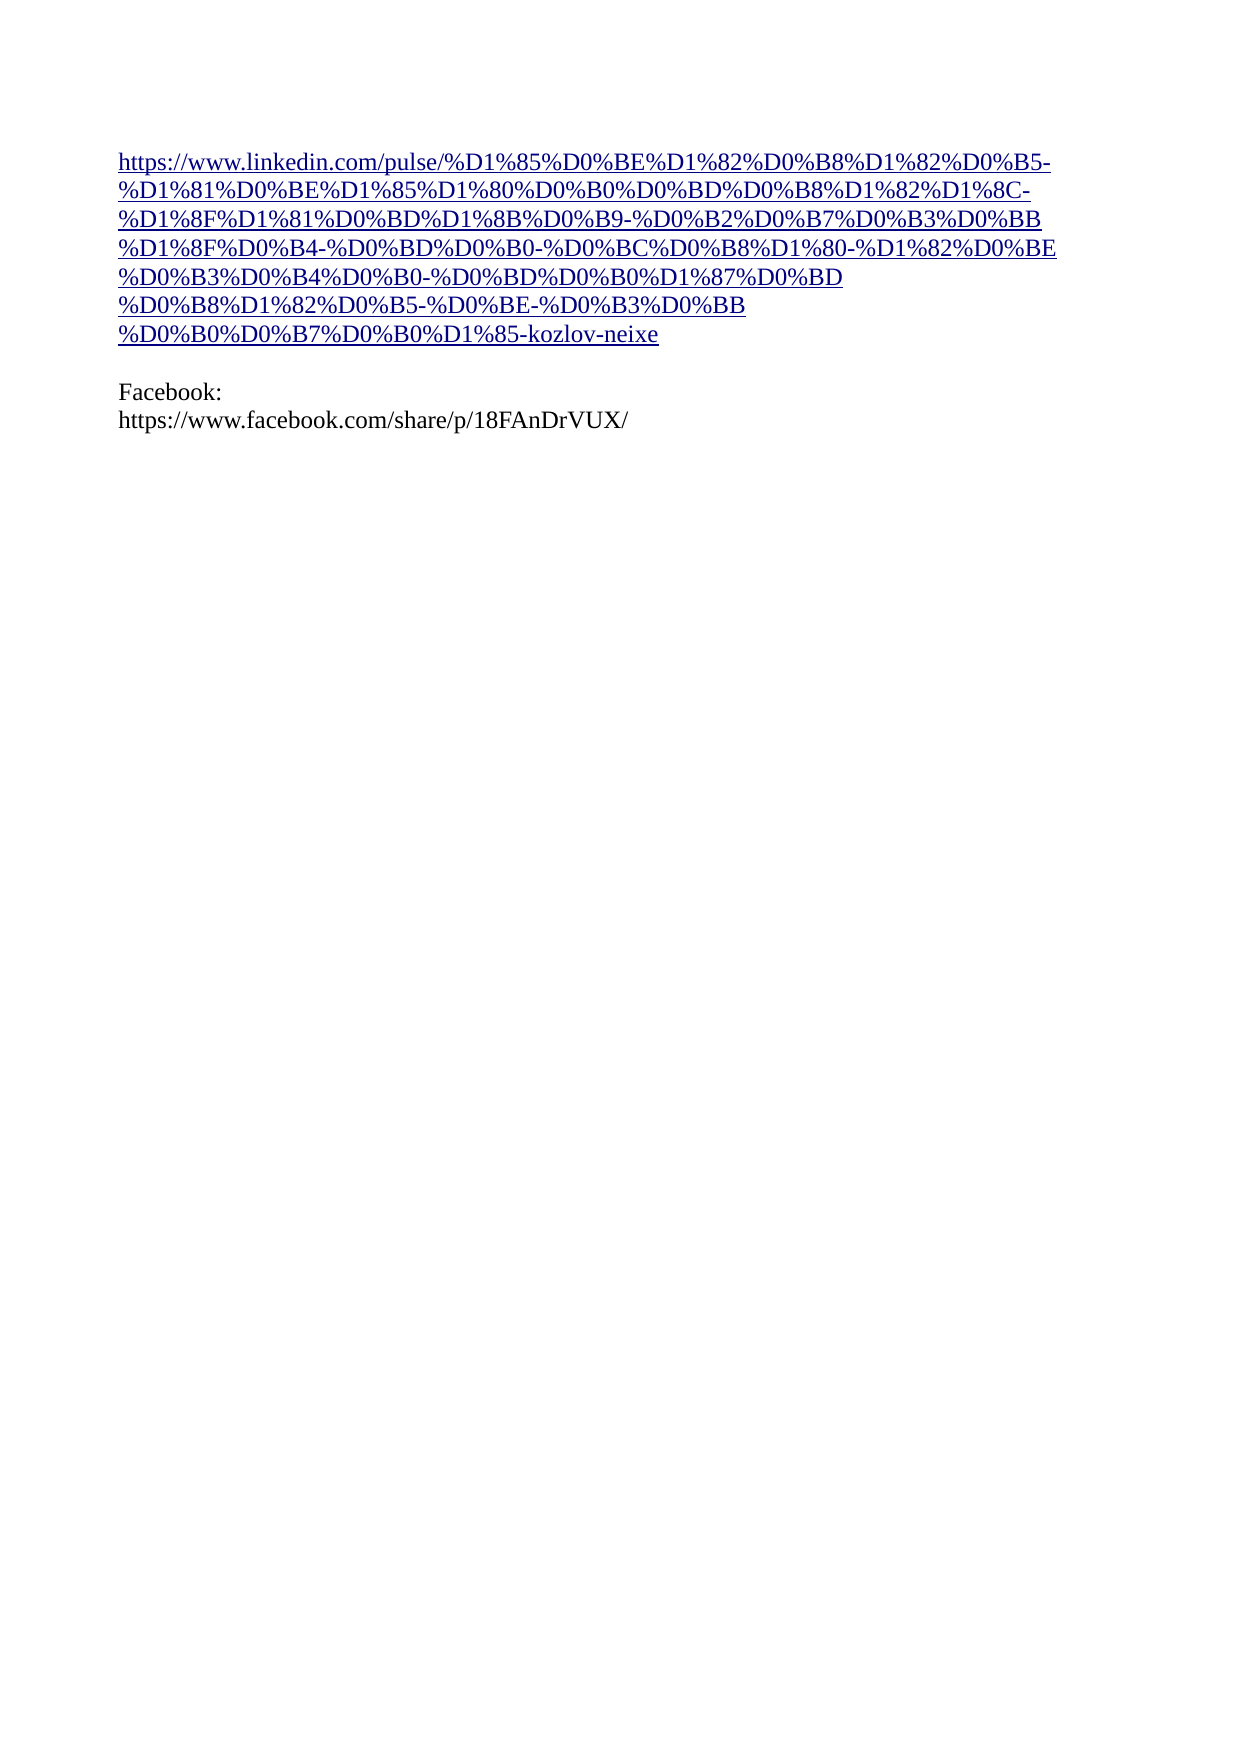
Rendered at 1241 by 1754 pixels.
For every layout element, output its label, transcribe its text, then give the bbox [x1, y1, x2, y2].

text https://www.facebook.com/share/p/18FAnDrVUX/ [118, 406, 1122, 434]
text https://www.linkedin.com/pulse/%D1%85%D0%BE%D1%82%D0%B8%D1%82%D0%B5-%D1%81%D0%BE%D1%85%D1%80%D0%B0%D0%BD%D0%B8%D1%82%D1%8C-%D1%8F%D1%81%D0%BD%D1%8B%D0%B9-%D0%B2%D0%B7%D0%B3%D0%BB%D1%8F%D0%B4-%D0%BD%D0%B0-%D0%BC%D0%B8%D1%80-%D1%82%D0%BE%D0%B3%D0%B4%D0%B0-%D0%BD%D0%B0%D1%87%D0%BD%D0%B8%D1%82%D0%B5-%D0%BE-%D0%B3%D0%BB%D0%B0%D0%B7%D0%B0%D1%85-kozlov-neixe [118, 147, 1122, 348]
text Facebook: [118, 377, 1122, 406]
